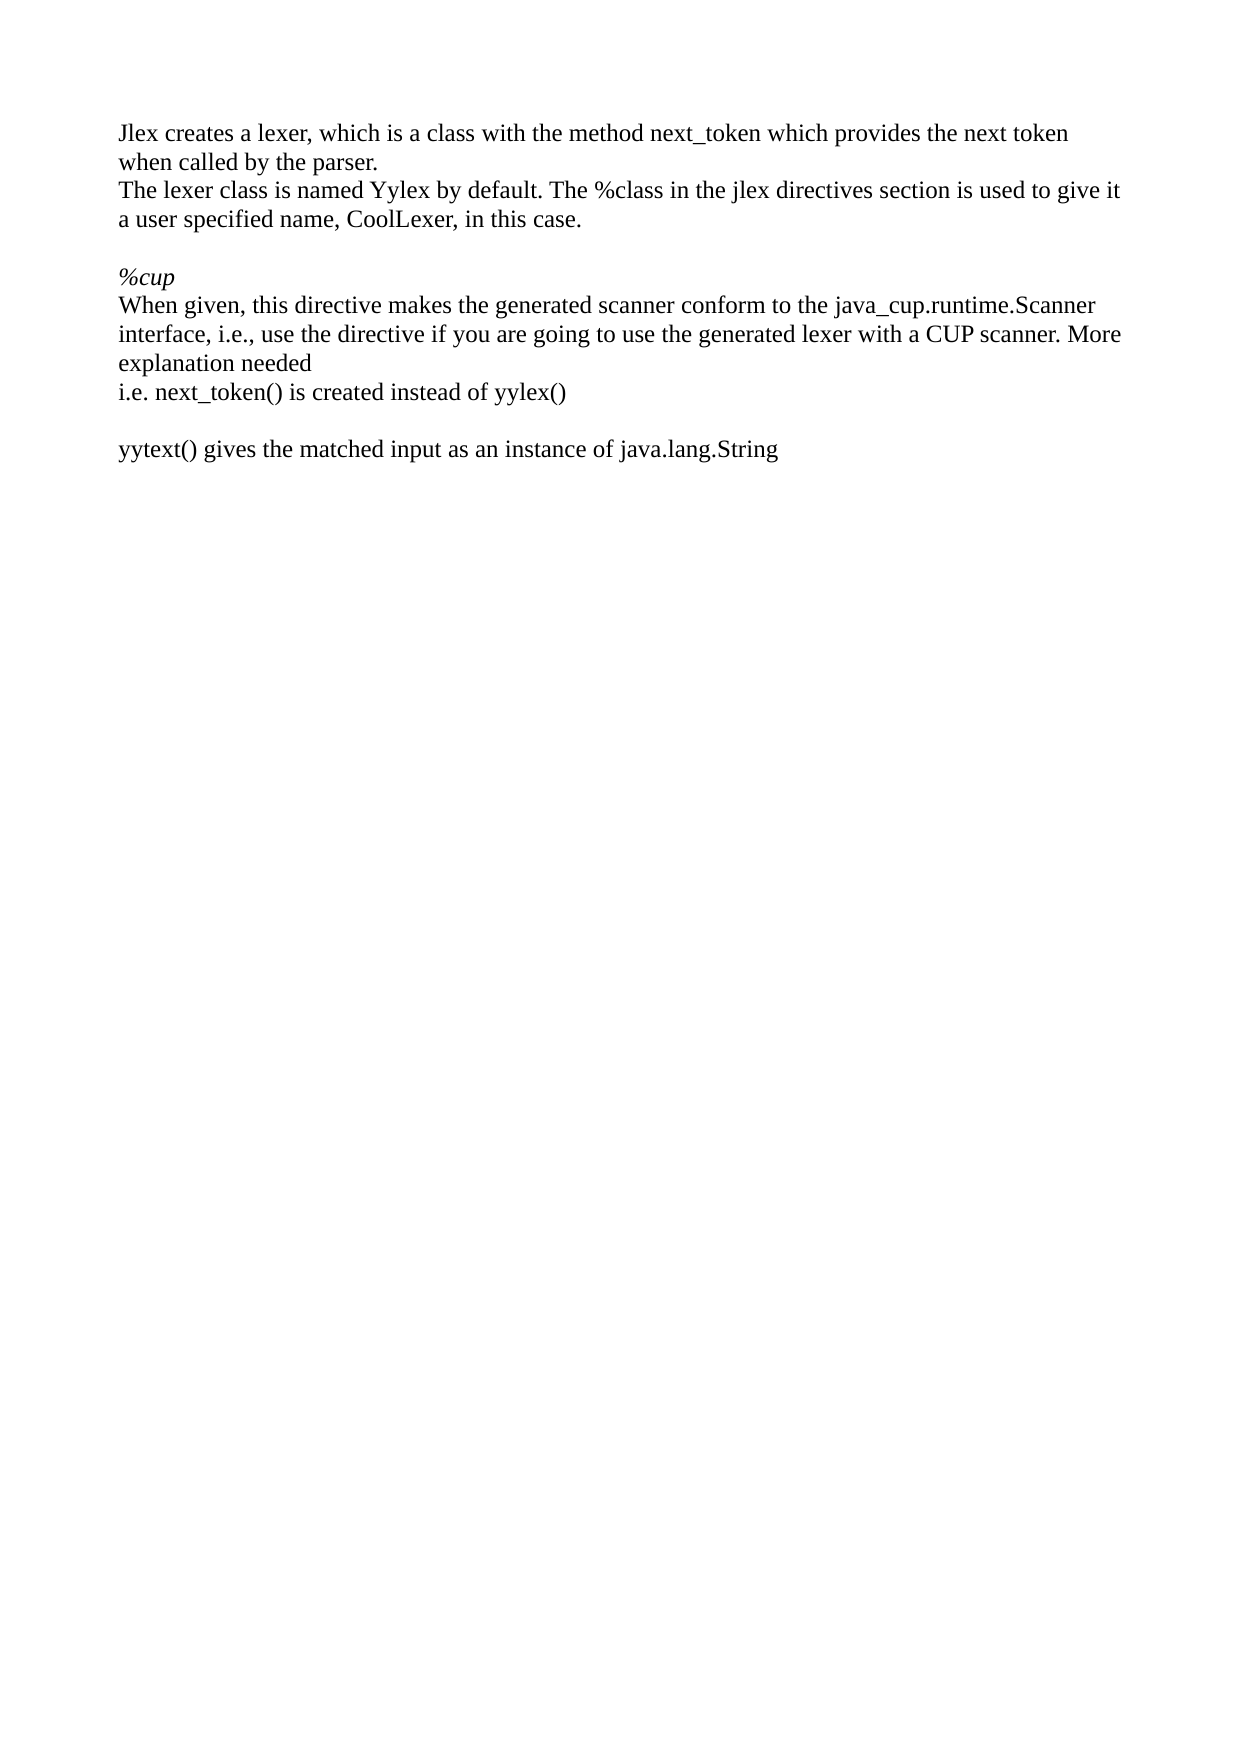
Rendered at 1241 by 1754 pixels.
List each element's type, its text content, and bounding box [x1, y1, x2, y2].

text %cup When given, this directive makes the generated scanner conform to the java_cup.runtime.Scanner interface, i.e., use the directive if you are going to use the generated lexer with a CUP scanner. More explanation needed [118, 262, 1122, 377]
text The lexer class is named Yylex by default. The %class in the jlex directives section is used to give it a user specified name, CoolLexer, in this case. [118, 176, 1122, 233]
text Jlex creates a lexer, which is a class with the method next_token which provides the next token when called by the parser. [118, 118, 1122, 176]
text yytext() gives the matched input as an instance of java.lang.String [118, 434, 1122, 463]
text i.e. next_token() is created instead of yylex() [118, 377, 1122, 406]
